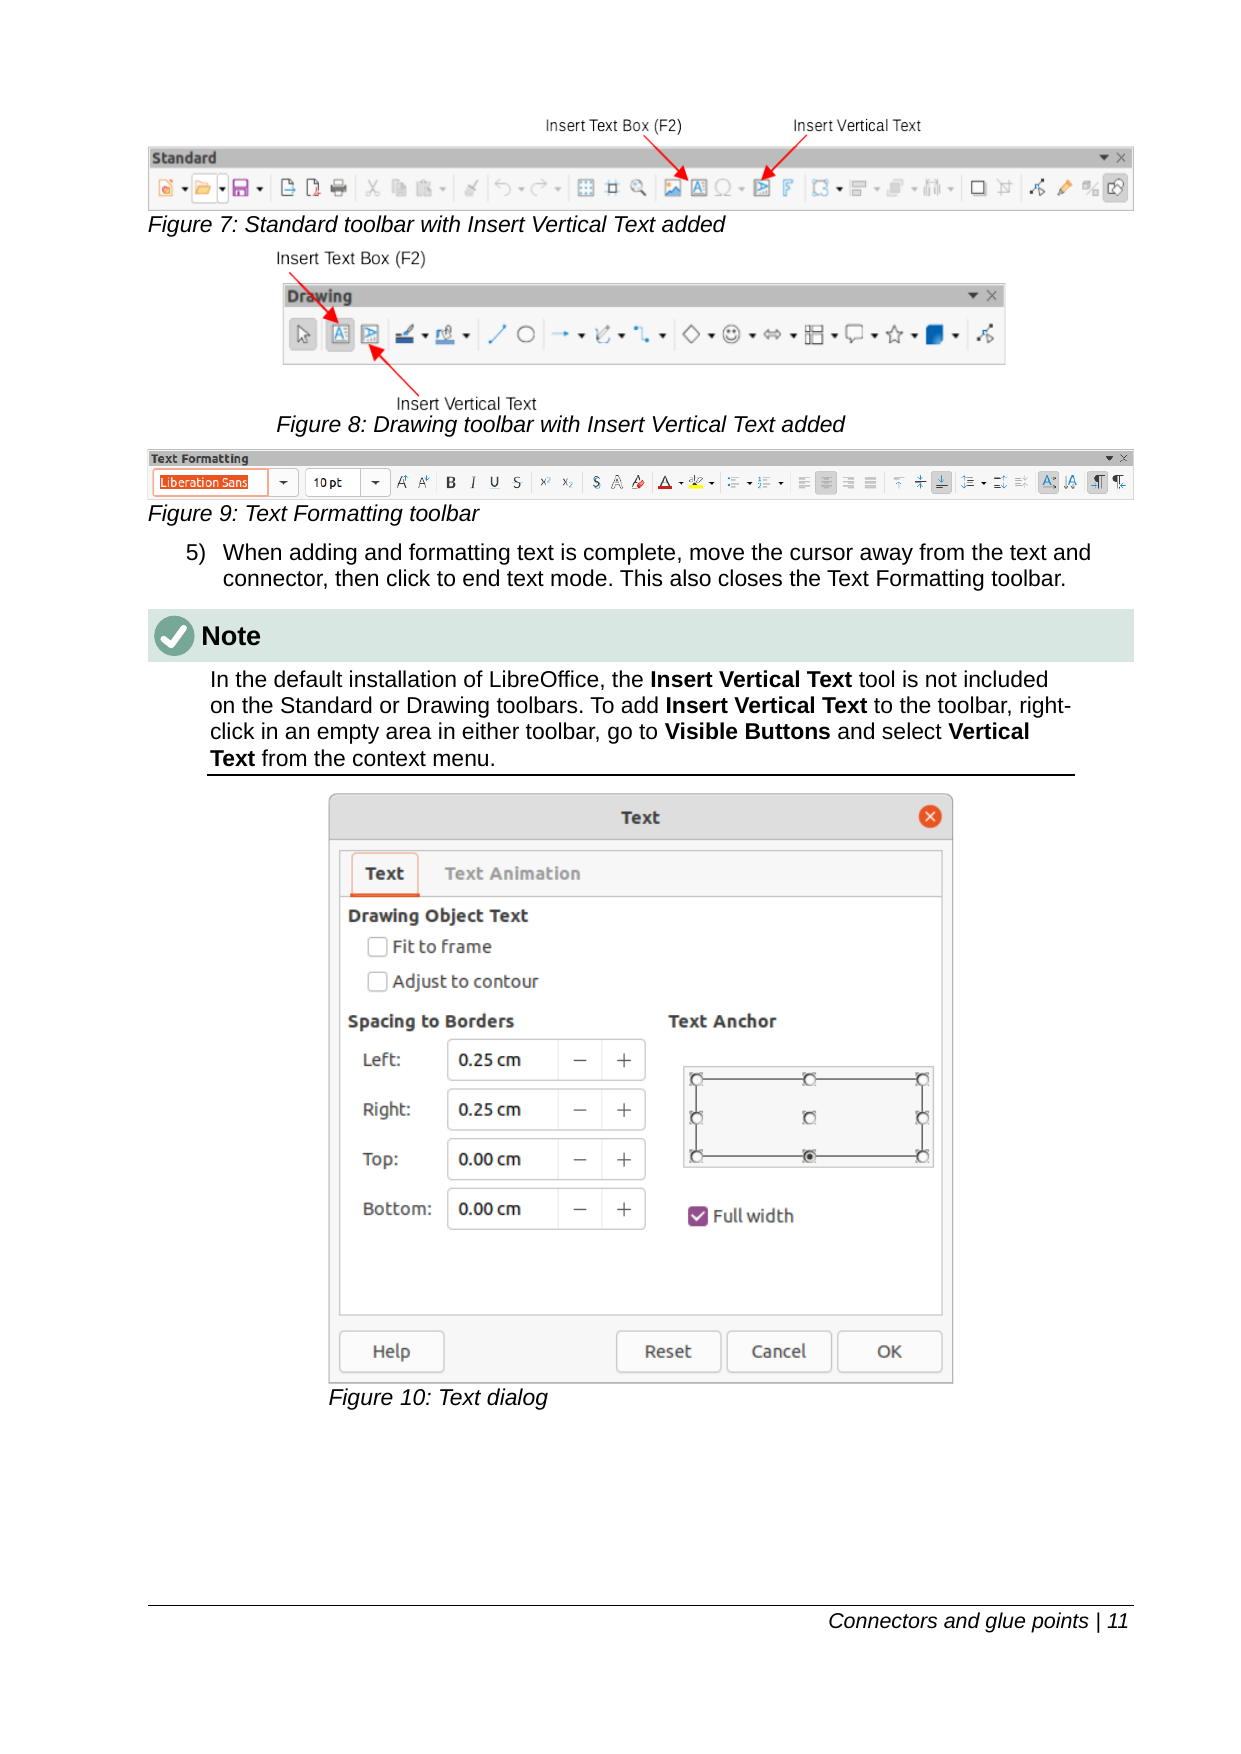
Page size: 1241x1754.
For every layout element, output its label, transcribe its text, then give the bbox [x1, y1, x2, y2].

text Figure 9: Text Formatting toolbar [148, 500, 1134, 526]
text In the default installation of LibreOffice, the Insert Vertical Text tool is not included on the Standard or Drawing toolbars. To add Insert Vertical Text to the toolbar, right-click in an empty area in either toolbar, go to Visible Buttons and select Vertical Text from the context menu. [207, 662, 1075, 774]
picture [276, 249, 1006, 411]
picture [147, 118, 1134, 211]
text Figure 7: Standard toolbar with Insert Vertical Text added [148, 211, 1134, 237]
picture [328, 793, 954, 1384]
subtitle Note [148, 609, 1134, 662]
text Figure 8: Drawing toolbar with Insert Vertical Text added [276, 411, 1005, 437]
text Figure 10: Text dialog [328, 1384, 953, 1410]
list When adding and formatting text is complete, move the cursor away from the text and connector, then click to end text mode. This also closes the Text Formatting toolbar. [206, 539, 1134, 591]
picture [147, 449, 1134, 500]
